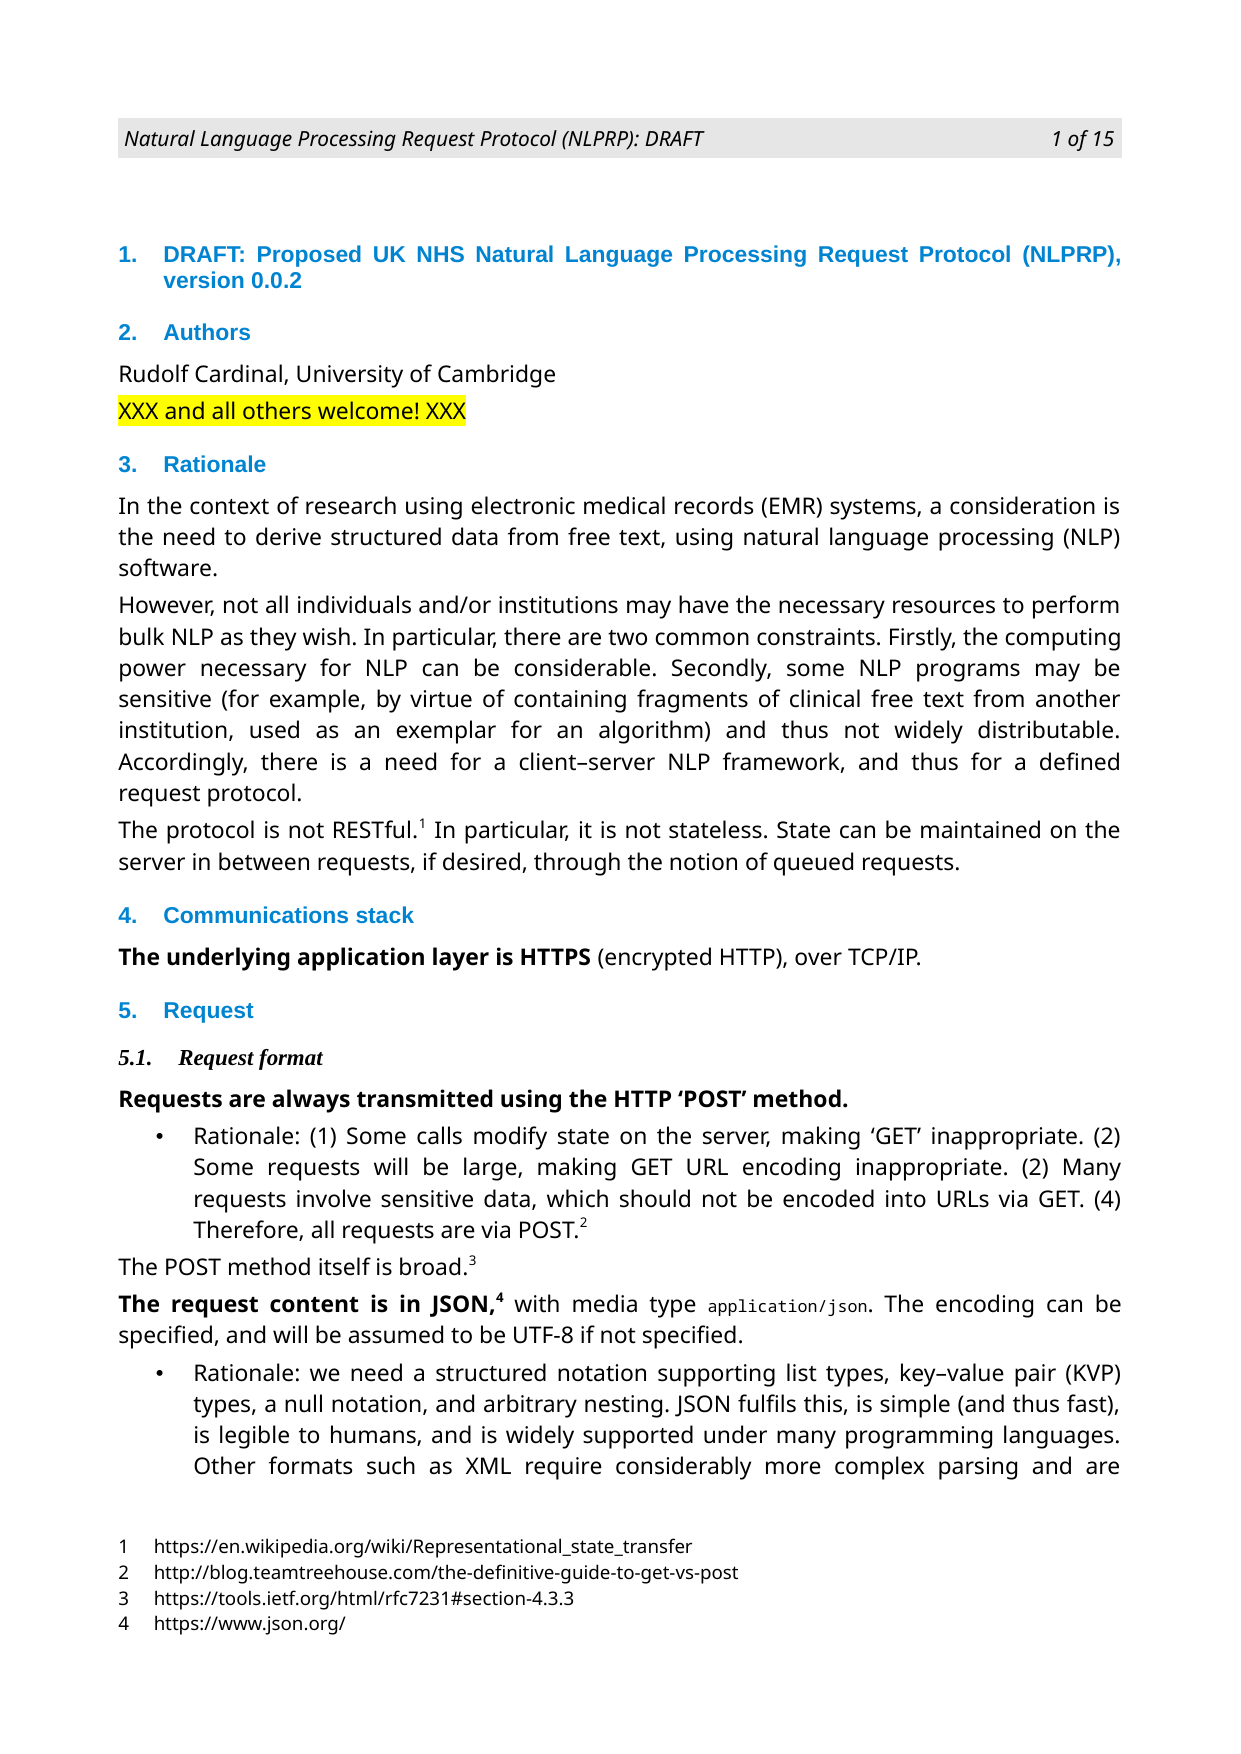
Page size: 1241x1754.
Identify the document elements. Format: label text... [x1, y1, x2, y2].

subtitle Authors [118, 319, 1122, 345]
list http://blog.teamtreehouse.com/the-definitive-guide-to-get-vs-post [118, 1559, 1122, 1585]
text The protocol is not RESTful. In particular, it is not stateless. State can be maintained on the server in between requests, if desired, through the notion of queued requests. [118, 814, 1122, 877]
subtitle DRAFT: Proposed UK NHS Natural Language Processing Request Protocol (NLPRP), version 0.0.2 [118, 241, 1122, 294]
text In the context of research using electronic medical records (EMR) systems, a consideration is the need to derive structured data from free text, using natural language processing (NLP) software. [118, 490, 1122, 583]
subtitle Communications stack [118, 902, 1122, 928]
text The POST method itself is broad. [118, 1251, 1122, 1282]
text Requests are always transmitted using the HTTP ‘POST’ method. [118, 1083, 1122, 1114]
text https://tools.ietf.org/html/rfc7231#section-4.3.3 [118, 1585, 1122, 1610]
text XXX and all others welcome! XXX [118, 395, 1122, 426]
text However, not all individuals and/or institutions may have the necessary resources to perform bulk NLP as they wish. In particular, there are two common constraints. Firstly, the computing power necessary for NLP can be considerable. Secondly, some NLP programs may be sensitive (for example, by virtue of containing fragments of clinical free text from another institution, used as an exemplar for an algorithm) and thus not widely distributable. Accordingly, there is a need for a client–server NLP framework, and thus for a defined request protocol. [118, 589, 1122, 808]
text The underlying application layer is HTTPS (encrypted HTTP), over TCP/IP. [118, 941, 1122, 972]
text The request content is in JSON, with media type application/json. The encoding can be specified, and will be assumed to be UTF-8 if not specified. [118, 1288, 1122, 1351]
list Rationale: we need a structured notation supporting list types, key–value pair (KVP) types, a null notation, and arbitrary nesting. JSON fulfils this, is simple (and thus fast), is legible to humans, and is widely supported under many programming languages. Other formats such as XML require considerably more complex parsing and are slower. [156, 1357, 1122, 1482]
text Rudolf Cardinal, University of Cambridge [118, 357, 1122, 389]
subtitle Rationale [118, 451, 1122, 477]
list Rationale: (1) Some calls modify state on the server, making ‘GET’ inappropriate. (2) Some requests will be large, making GET URL encoding inappropriate. (2) Many requests involve sensitive data, which should not be encoded into URLs via GET. (4) Therefore, all requests are via POST. [156, 1120, 1122, 1245]
subtitle Request [118, 997, 1122, 1023]
subtitle Request format [118, 1044, 1122, 1070]
text https://www.json.org/ [118, 1610, 1122, 1636]
text https://en.wikipedia.org/wiki/Representational_state_transfer [118, 1534, 1122, 1559]
